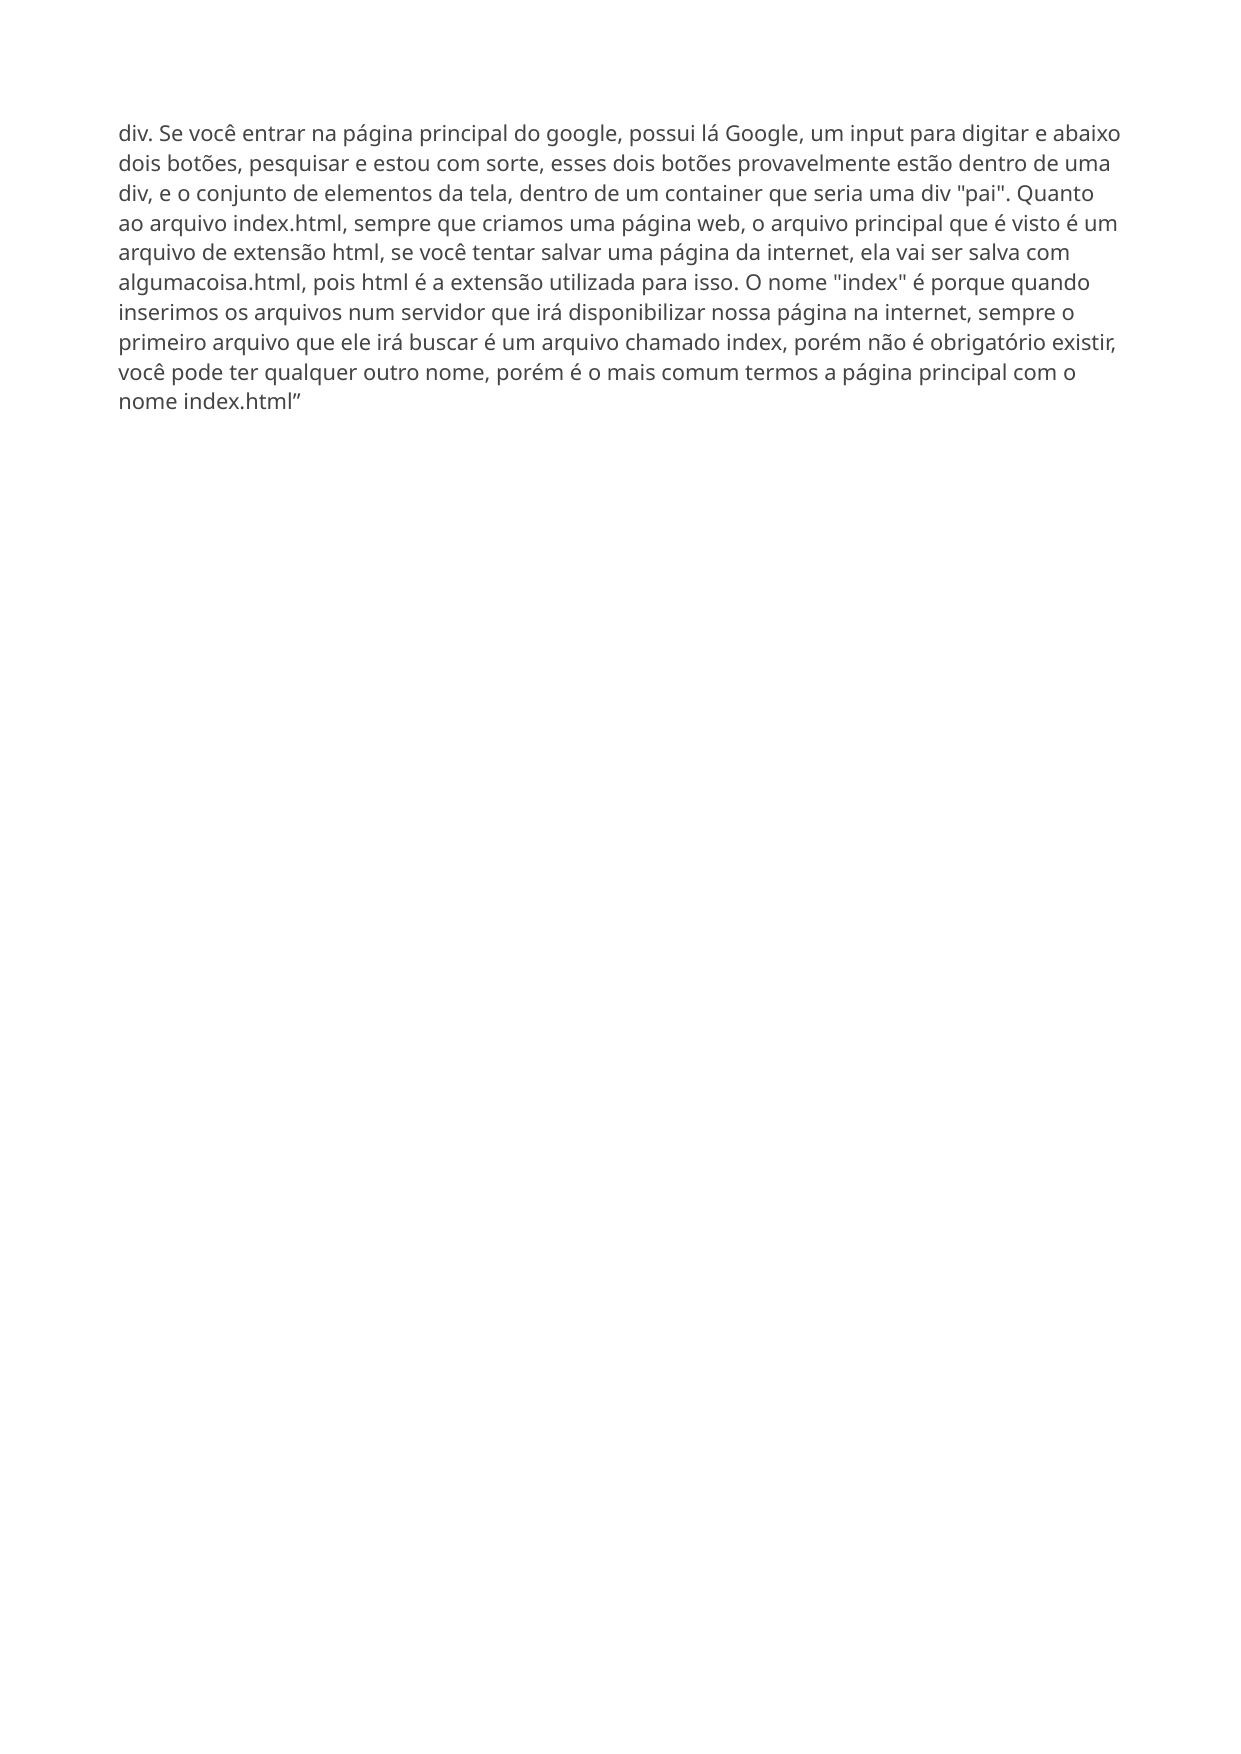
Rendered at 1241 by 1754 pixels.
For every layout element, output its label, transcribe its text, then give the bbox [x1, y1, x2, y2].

text div. Se você entrar na página principal do google, possui lá Google, um input para digitar e abaixo dois botões, pesquisar e estou com sorte, esses dois botões provavelmente estão dentro de uma div, e o conjunto de elementos da tela, dentro de um container que seria uma div "pai". Quanto ao arquivo index.html, sempre que criamos uma página web, o arquivo principal que é visto é um arquivo de extensão html, se você tentar salvar uma página da internet, ela vai ser salva com algumacoisa.html, pois html é a extensão utilizada para isso. O nome "index" é porque quando inserimos os arquivos num servidor que irá disponibilizar nossa página na internet, sempre o primeiro arquivo que ele irá buscar é um arquivo chamado index, porém não é obrigatório existir, você pode ter qualquer outro nome, porém é o mais comum termos a página principal com o nome index.html” [118, 118, 1122, 416]
